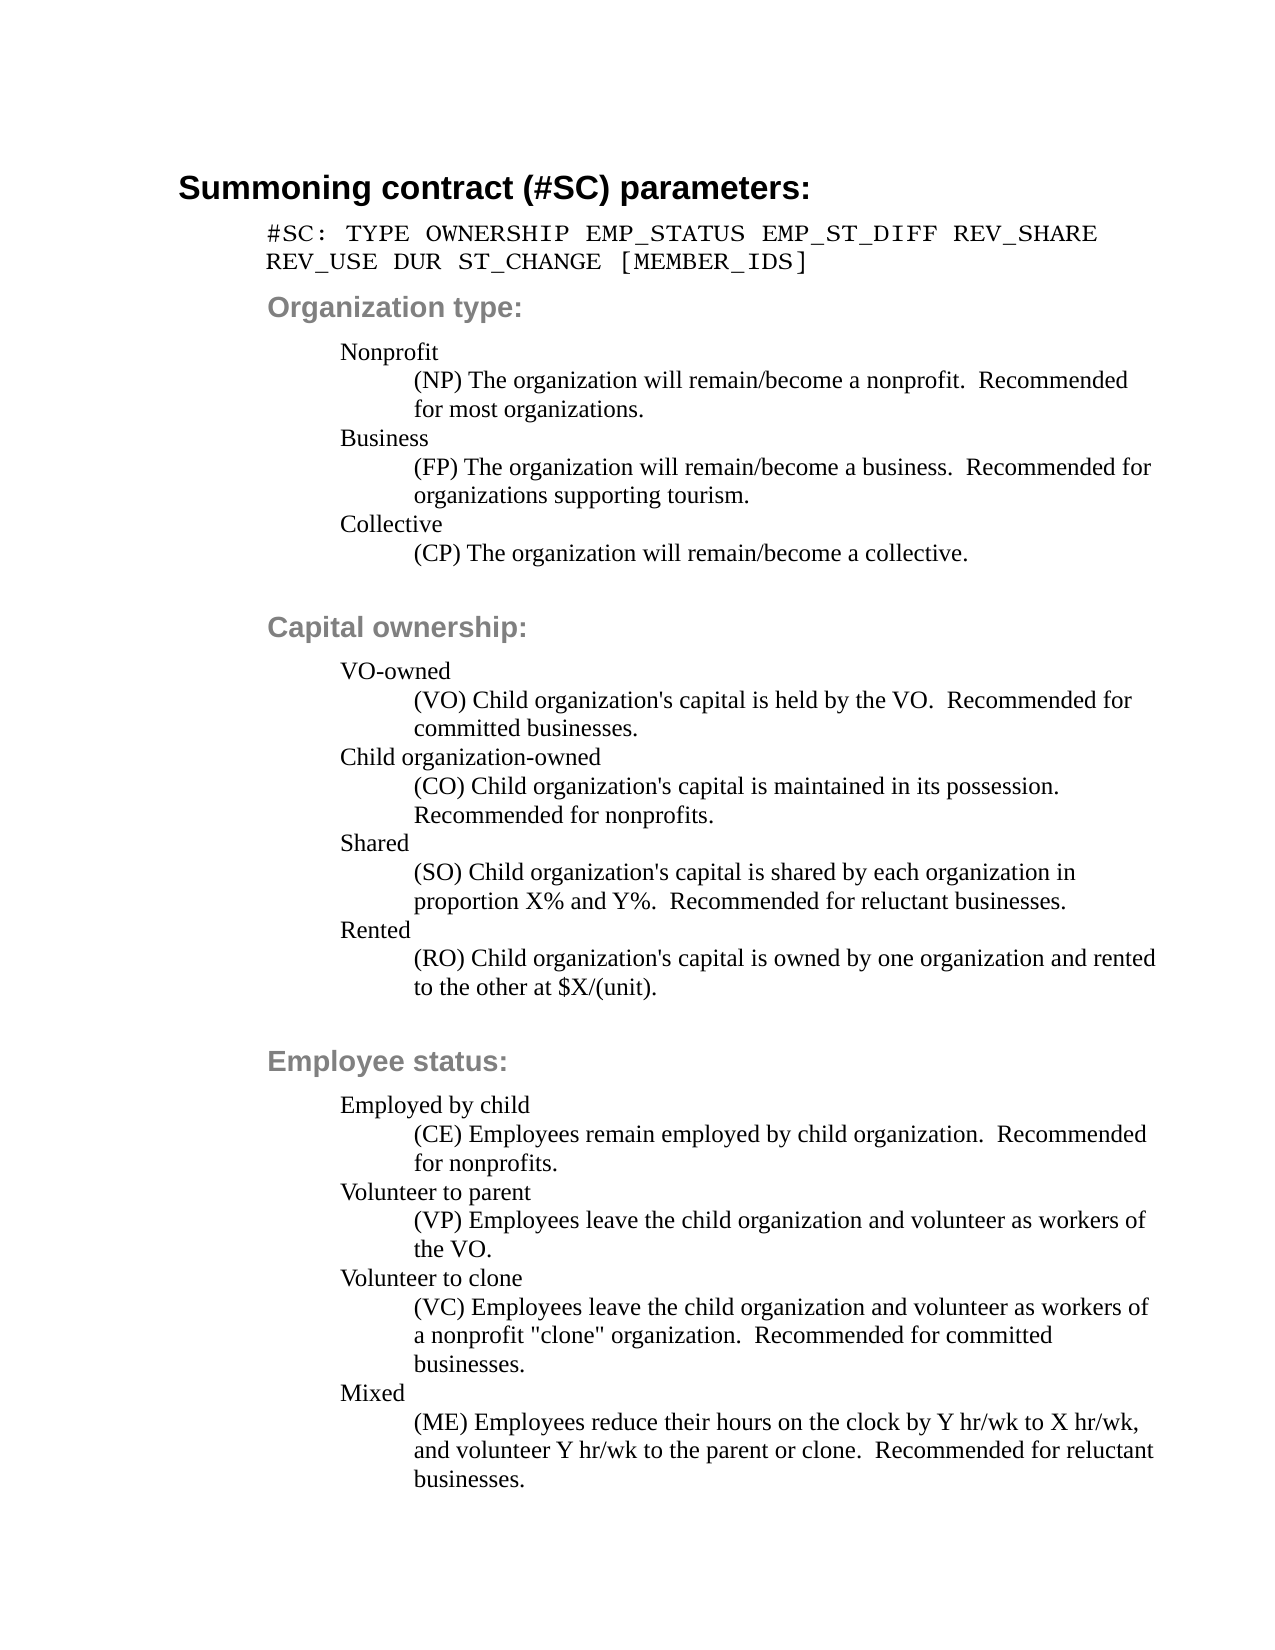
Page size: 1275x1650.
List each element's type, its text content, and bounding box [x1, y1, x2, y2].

subtitle Summoning contract (#SC) parameters: [118, 168, 1157, 206]
text Collective [118, 509, 1157, 538]
text (FP) The organization will remain/become a business. Recommended for organizations supporting tourism. [413, 452, 1157, 509]
text Volunteer to clone [118, 1263, 1157, 1292]
text (CO) Child organization's capital is maintained in its possession. Recommended for nonprofits. [413, 771, 1157, 828]
text (VP) Employees leave the child organization and volunteer as workers of the VO. [413, 1205, 1157, 1263]
text (CP) The organization will remain/become a collective. [118, 538, 1157, 567]
text VO-owned [118, 656, 1157, 685]
text (VO) Child organization's capital is held by the VO. Recommended for committed businesses. [413, 685, 1157, 742]
text #SC: TYPE OWNERSHIP EMP_STATUS EMP_ST_DIFF REV_SHARE REV_USE DUR ST_CHANGE [MEMBER_IDS] [266, 219, 1157, 276]
text (ME) Employees reduce their hours on the clock by Y hr/wk to X hr/wk, and volunteer Y hr/wk to the parent or clone. Recommended for reluctant businesses. [413, 1407, 1157, 1493]
text (CE) Employees remain employed by child organization. Recommended for nonprofits. [413, 1119, 1157, 1177]
text (VC) Employees leave the child organization and volunteer as workers of a nonprofit "clone" organization. Recommended for committed businesses. [413, 1292, 1157, 1378]
text Child organization-owned [118, 742, 1157, 771]
text (NP) The organization will remain/become a nonprofit. Recommended for most organizations. [413, 365, 1157, 423]
text Business [118, 423, 1157, 452]
text (SO) Child organization's capital is shared by each organization in proportion X% and Y%. Recommended for reluctant businesses. [413, 857, 1157, 915]
subtitle Capital ownership: [118, 610, 1157, 643]
subtitle Organization type: [118, 291, 1157, 324]
text Volunteer to parent [118, 1177, 1157, 1205]
text (RO) Child organization's capital is owned by one organization and rented to the other at $X/(unit). [413, 943, 1157, 1001]
text Employed by child [118, 1090, 1157, 1119]
subtitle Employee status: [118, 1044, 1157, 1078]
text Shared [118, 828, 1157, 857]
text Rented [118, 915, 1157, 943]
text Nonprofit [118, 337, 1157, 365]
text Mixed [118, 1378, 1157, 1407]
